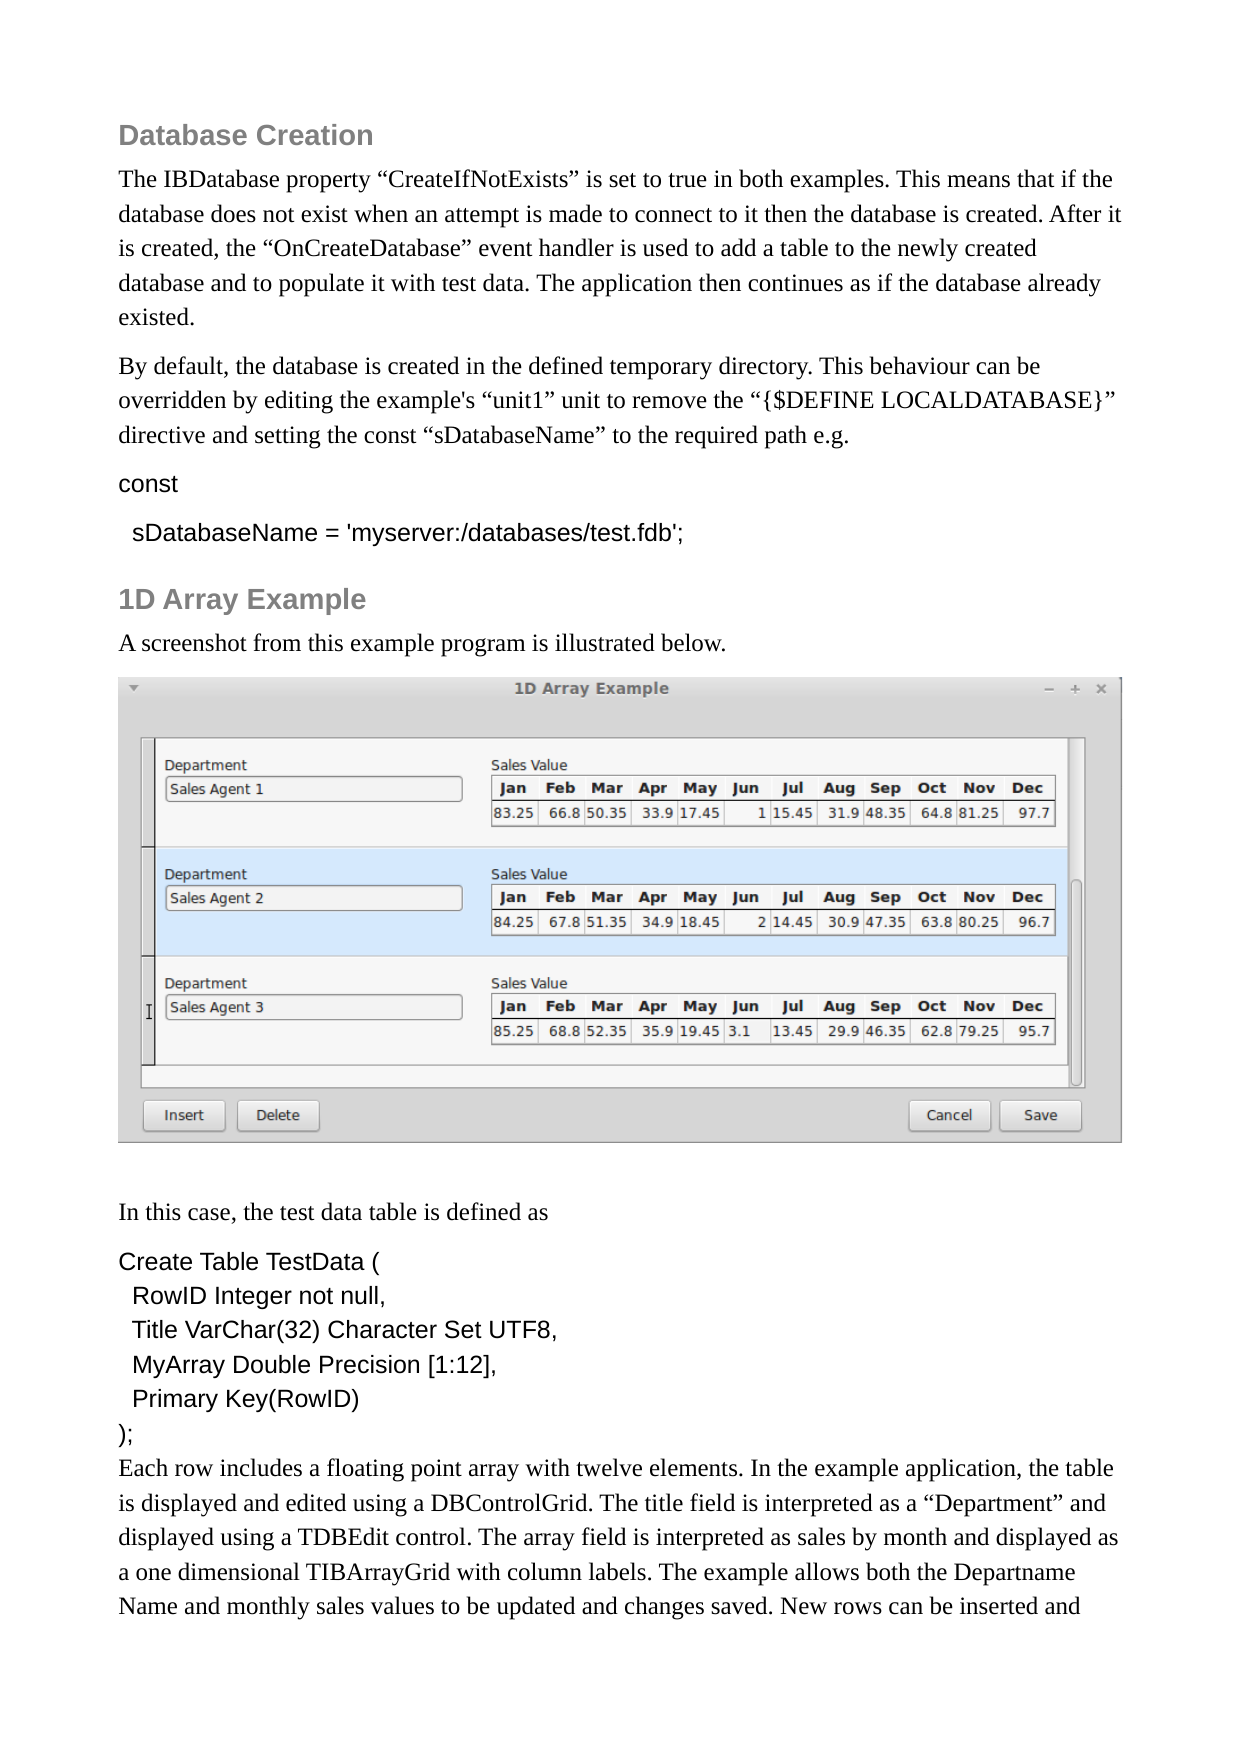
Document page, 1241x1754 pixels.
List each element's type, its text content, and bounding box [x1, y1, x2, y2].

text Each row includes a floating point array with twelve elements. In the example application, the table is displayed and edited using a DBControlGrid. The title field is interpreted as a “Department” and displayed using a TDBEdit control. The array field is interpreted as sales by month and displayed as a one dimensional TIBArrayGrid with column labels. The example allows both the Departname Name and monthly sales values to be updated and changes saved. New rows can be inserted and [118, 1453, 1122, 1620]
subtitle Database Creation [118, 118, 1122, 152]
text ); [118, 1419, 1122, 1448]
text Title VarChar(32) Character Set UTF8, [118, 1315, 1122, 1344]
text By default, the database is created in the defined temporary directory. This behaviour can be overridden by editing the example's “unit1” unit to remove the “{$DEFINE LOCALDATABASE}” directive and setting the const “sDatabaseName” to the required path e.g. [118, 351, 1122, 449]
text Create Table TestData ( [118, 1246, 1122, 1275]
text In this case, the test data table is defined as [118, 1197, 1122, 1226]
picture [118, 677, 1123, 1143]
text The IBDatabase property “CreateIfNotExists” is set to true in both examples. This means that if the database does not exist when an attempt is made to connect to it then the database is created. After it is created, the “OnCreateDatabase” event handler is used to add a table to the newly created database and to populate it with test data. The application then continues as if the database already existed. [118, 164, 1122, 331]
text MyArray Double Precision [1:12], [118, 1350, 1122, 1379]
text A screenshot from this example program is illustrated below. [118, 628, 1122, 657]
text const [118, 469, 1122, 498]
subtitle 1D Array Example [118, 582, 1122, 615]
text Primary Key(RowID) [118, 1384, 1122, 1413]
text sDatabaseName = 'myserver:/databases/test.fdb'; [118, 518, 1122, 547]
text RowID Integer not null, [118, 1281, 1122, 1310]
